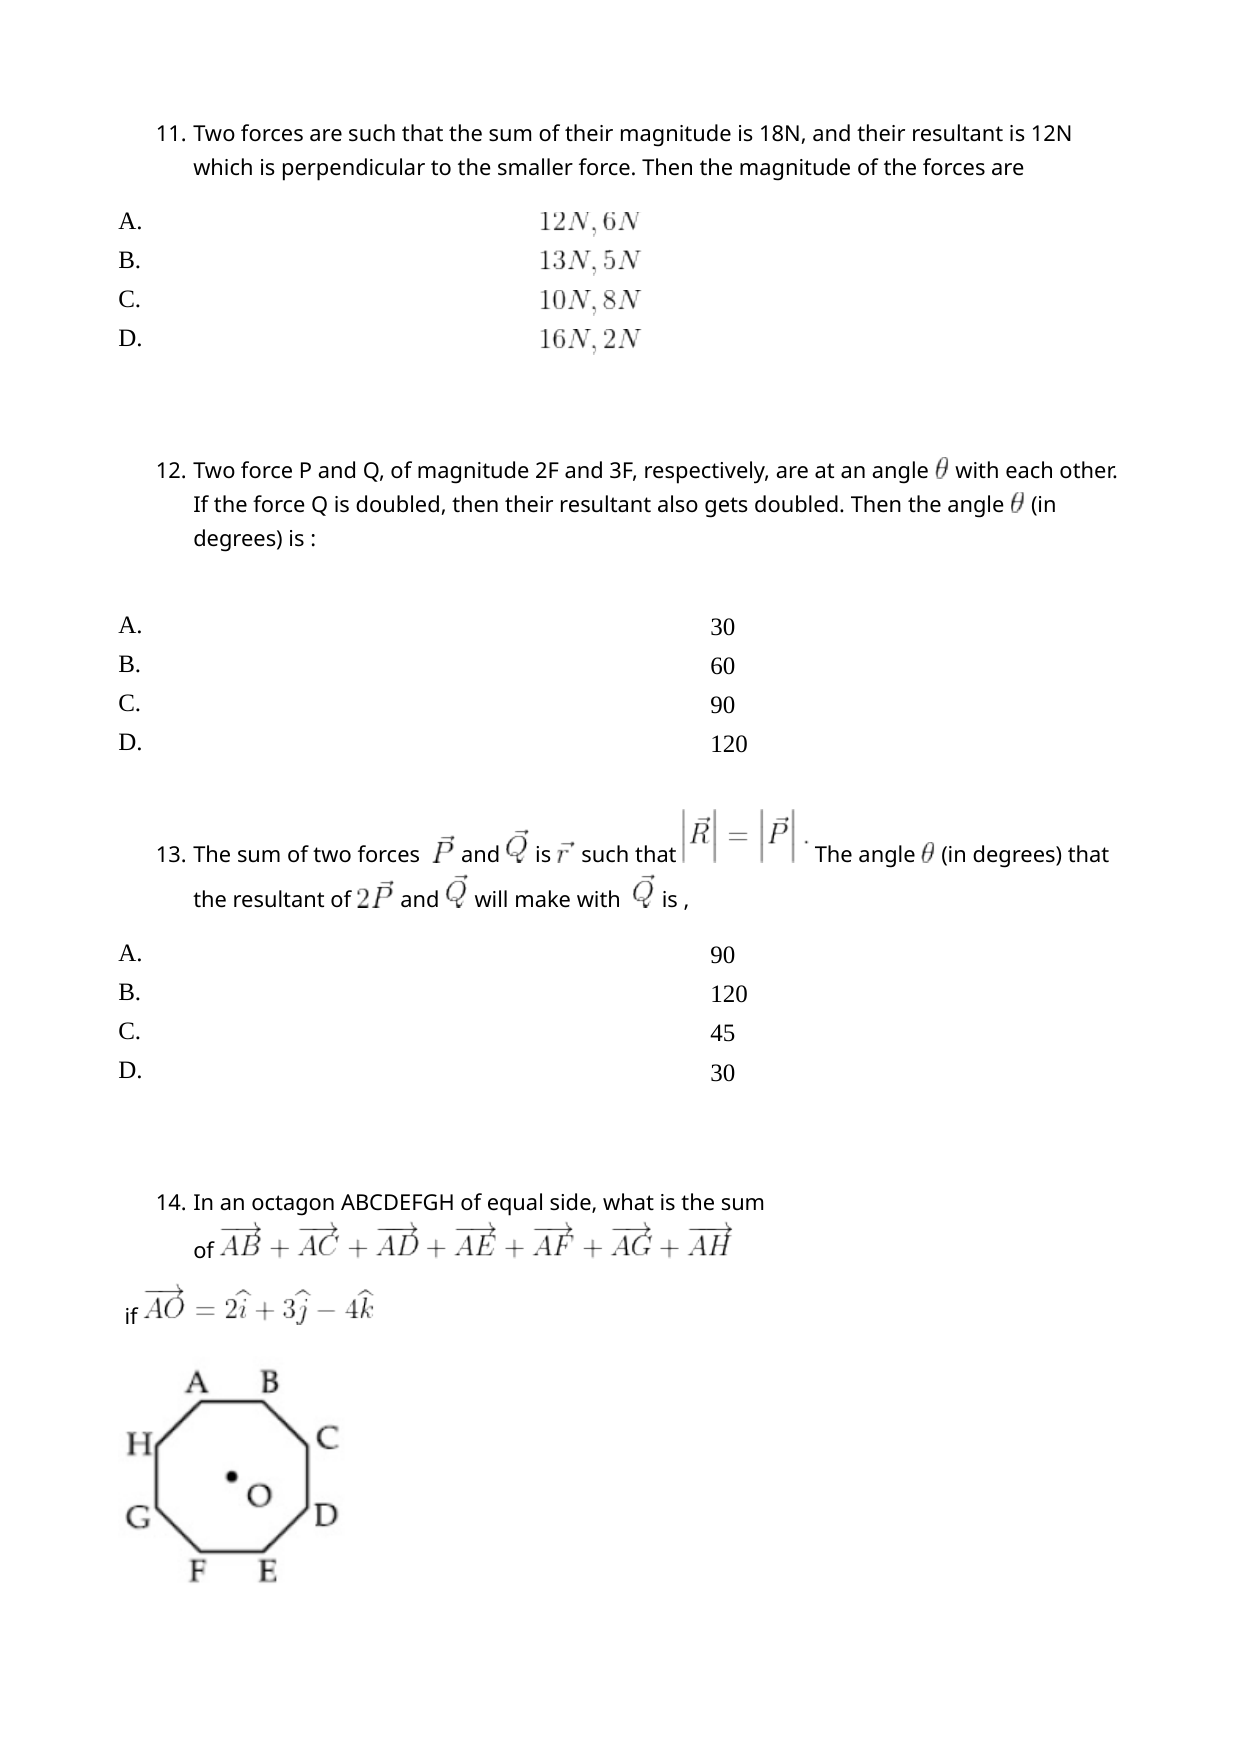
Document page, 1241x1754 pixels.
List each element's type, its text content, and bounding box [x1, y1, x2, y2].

picture [505, 828, 530, 863]
picture [219, 1221, 734, 1259]
table_cell D. [118, 1050, 710, 1089]
table_cell C. [118, 1011, 710, 1050]
list Two force P and Q, of magnitude 2F and 3F, respectively, are at an angle with each other. If the force Q is doubled, then their resultant also gets doubled. Then the angle (in degrees) is : [156, 455, 1122, 553]
table_header 90 [710, 933, 1122, 972]
picture [540, 290, 642, 316]
picture [357, 879, 395, 908]
table_cell [540, 240, 1122, 279]
text if [118, 1284, 1122, 1331]
picture [118, 1331, 365, 1611]
picture [1011, 492, 1025, 513]
list The sum of two forces and is such that The angle (in degrees) that the resultant of and will make with is , [156, 810, 1122, 914]
table_header 30 [710, 605, 1122, 644]
picture [632, 873, 656, 908]
table_cell [540, 279, 1122, 318]
table_header [540, 201, 1122, 240]
table_cell [540, 318, 1122, 357]
picture [556, 841, 576, 863]
table_cell B. [118, 240, 540, 279]
table_cell 120 [710, 722, 1122, 761]
picture [143, 1283, 375, 1325]
table_cell 60 [710, 644, 1122, 683]
picture [445, 873, 469, 908]
table_cell C. [118, 683, 710, 722]
table_cell 120 [710, 972, 1122, 1011]
list Two forces are such that the sum of their magnitude is 18N, and their resultant is 12N which is perpendicular to the smaller force. Then the magnitude of the forces are [156, 118, 1122, 182]
picture [540, 249, 642, 276]
table_cell D. [118, 722, 710, 761]
table_cell C. [118, 279, 540, 318]
picture [431, 834, 455, 863]
picture [935, 457, 950, 479]
picture [540, 212, 642, 237]
table_cell D. [118, 318, 540, 357]
table_cell B. [118, 644, 710, 683]
list In an octagon ABCDEFGH of equal side, what is the sum of [156, 1187, 1122, 1265]
table_header A. [118, 933, 710, 972]
table_cell 45 [710, 1011, 1122, 1050]
picture [540, 329, 642, 355]
table_header A. [118, 201, 540, 240]
table_cell B. [118, 972, 710, 1011]
table_header A. [118, 605, 710, 644]
table_cell 90 [710, 683, 1122, 722]
picture [682, 809, 809, 863]
picture [921, 842, 936, 863]
table_cell 30 [710, 1050, 1122, 1089]
